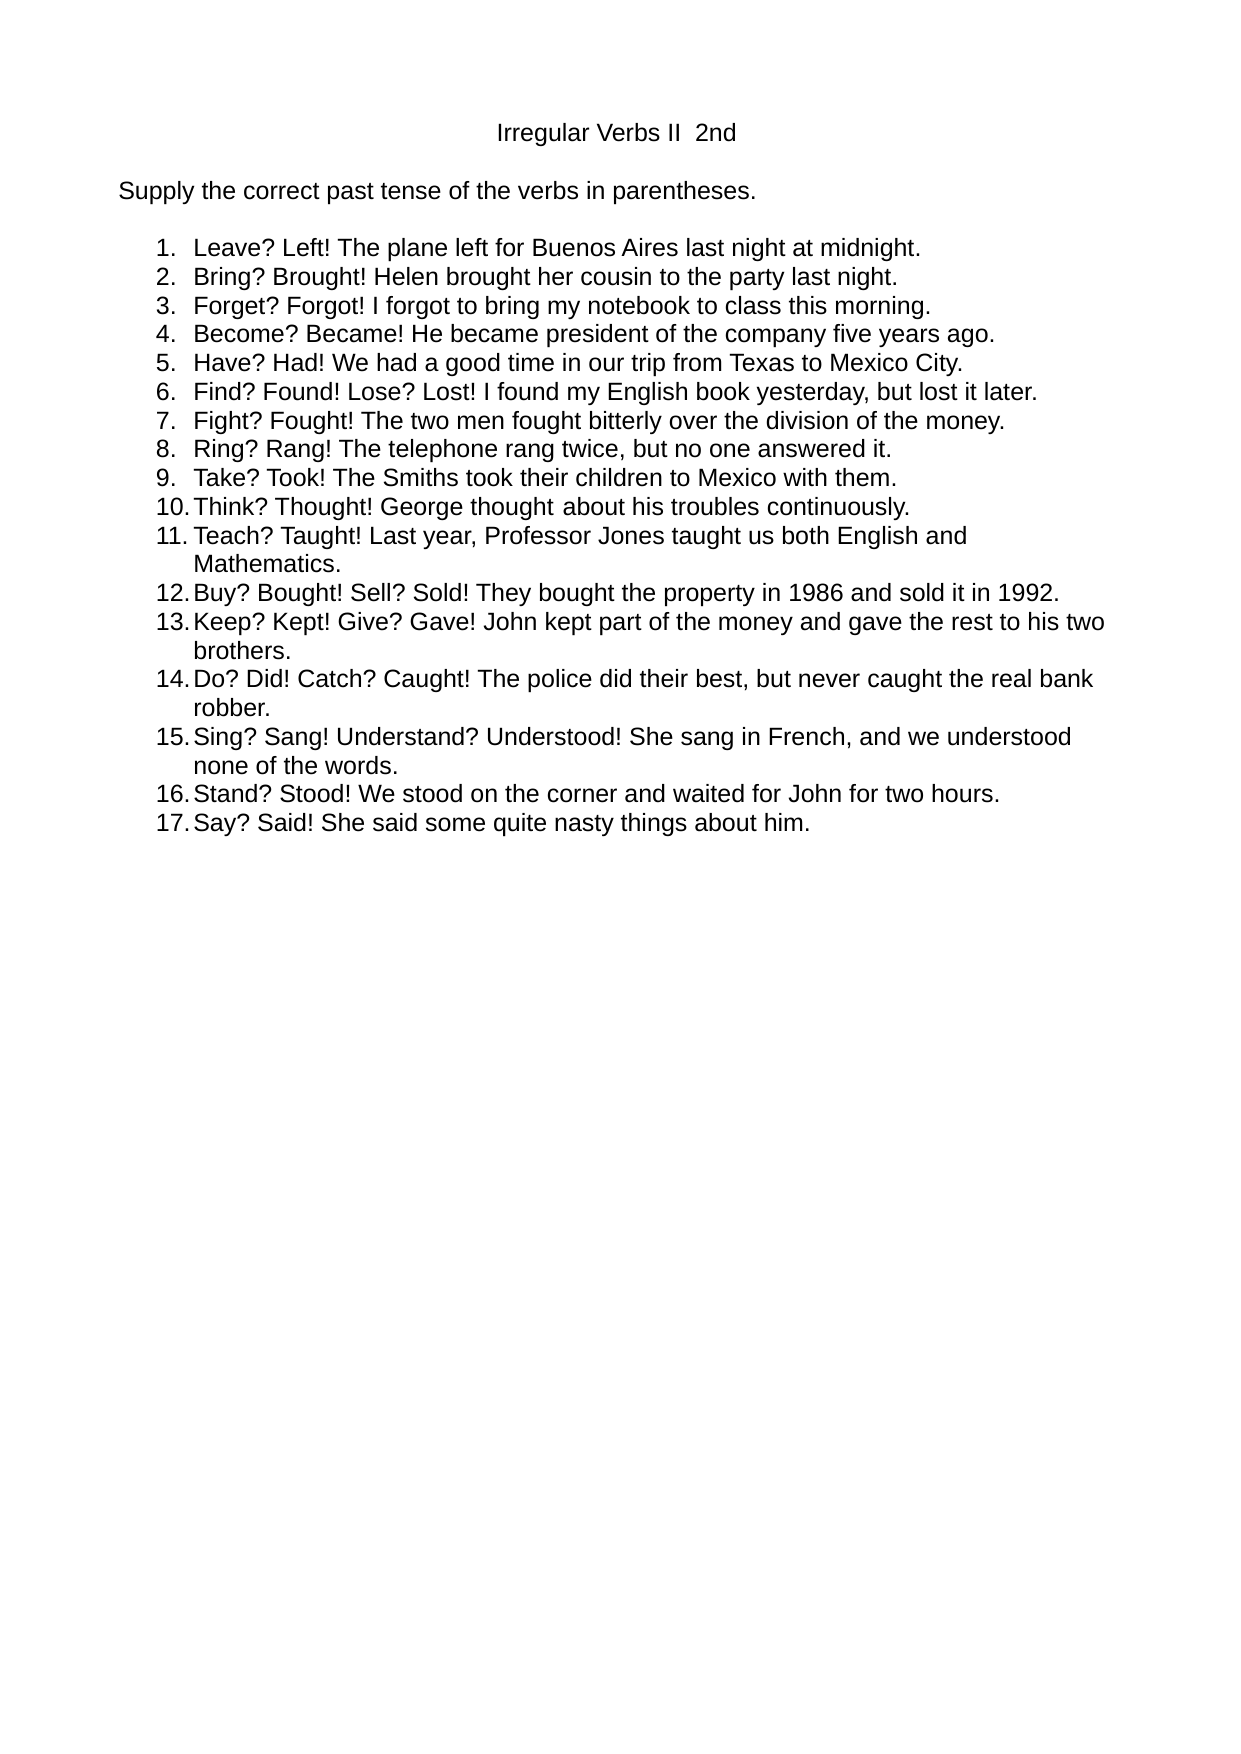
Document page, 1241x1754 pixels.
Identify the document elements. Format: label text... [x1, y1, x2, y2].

list Forget? Forgot! I forgot to bring my notebook to class this morning. [156, 291, 1122, 319]
list Take? Took! The Smiths took their children to Mexico with them. [156, 463, 1122, 492]
list Teach? Taught! Last year, Professor Jones taught us both English and Mathematics. [156, 521, 1122, 578]
text Supply the correct past tense of the verbs in parentheses. [118, 176, 1122, 204]
list Bring? Brought! Helen brought her cousin to the party last night. [156, 262, 1122, 291]
list Keep? Kept! Give? Gave! John kept part of the money and gave the rest to his two brothers. [156, 607, 1122, 664]
list Find? Found! Lose? Lost! I found my English book yesterday, but lost it later. [156, 377, 1122, 406]
list Do? Did! Catch? Caught! The police did their best, but never caught the real bank robber. [156, 664, 1122, 722]
list Say? Said! She said some quite nasty things about him. [156, 808, 1122, 837]
list Become? Became! He became president of the company five years ago. [156, 319, 1122, 348]
text Irregular Verbs II 2nd [118, 118, 1122, 147]
list Leave? Left! The plane left for Buenos Aires last night at midnight. [156, 233, 1122, 262]
list Fight? Fought! The two men fought bitterly over the division of the money. [156, 406, 1122, 434]
list Buy? Bought! Sell? Sold! They bought the property in 1986 and sold it in 1992. [156, 578, 1122, 607]
list Sing? Sang! Understand? Understood! She sang in French, and we understood none of the words. [156, 722, 1122, 779]
list Have? Had! We had a good time in our trip from Texas to Mexico City. [156, 348, 1122, 377]
list Stand? Stood! We stood on the corner and waited for John for two hours. [156, 779, 1122, 808]
list Think? Thought! George thought about his troubles continuously. [156, 492, 1122, 521]
list Ring? Rang! The telephone rang twice, but no one answered it. [156, 434, 1122, 463]
